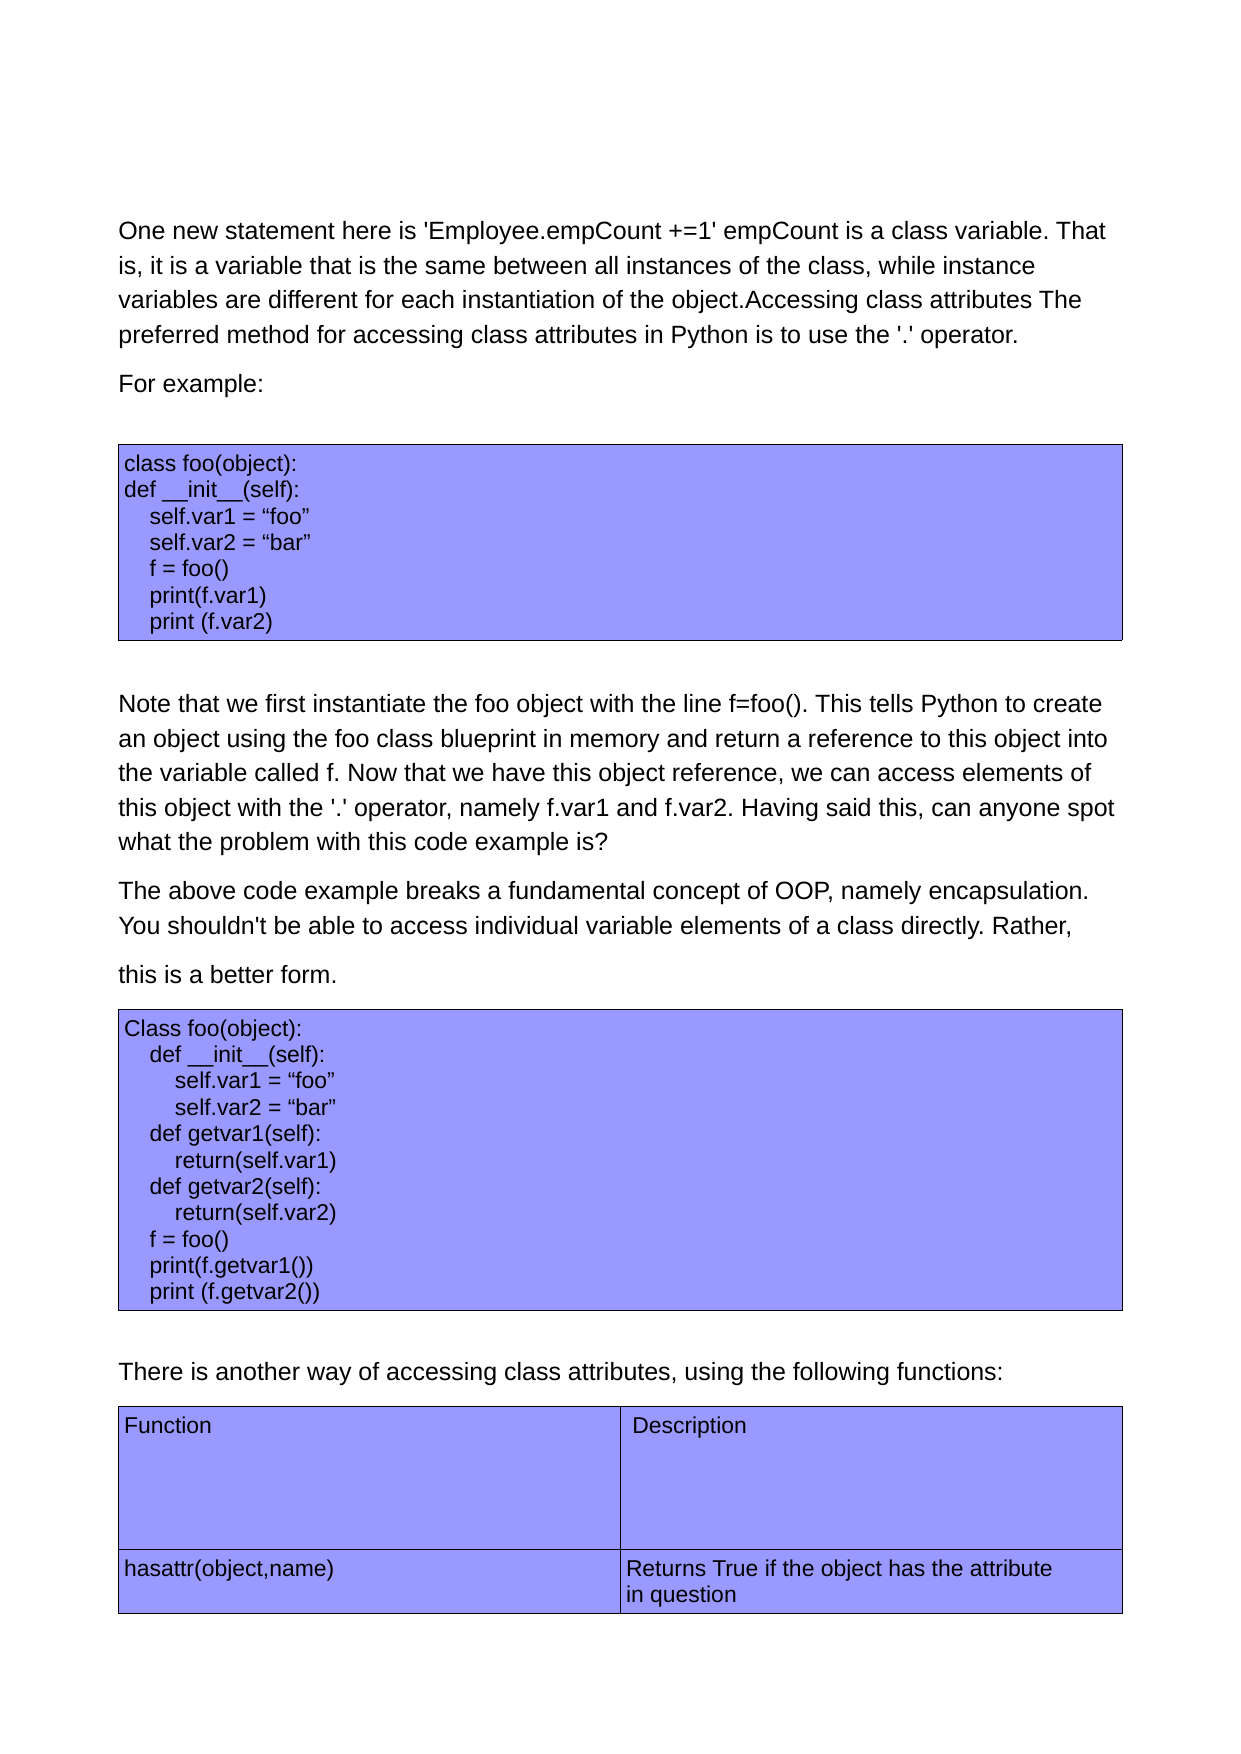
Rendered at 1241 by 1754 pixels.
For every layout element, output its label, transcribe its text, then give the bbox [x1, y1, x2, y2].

text The above code example breaks a fundamental concept of OOP, namely encapsulation. You shouldn't be able to access individual variable elements of a class directly. Rather, [118, 876, 1122, 939]
table_cell hasattr(object,name) [119, 1550, 620, 1613]
table_header Function [119, 1407, 620, 1549]
text Note that we first instantiate the foo object with the line f=foo(). This tells Python to create an object using the foo class blueprint in memory and return a reference to this object into the variable called f. Now that we have this object reference, we can access elements of this object with the '.' operator, namely f.var1 and f.var2. Having said this, can anyone spot what the problem with this code example is? [118, 689, 1122, 856]
text There is another way of accessing class attributes, using the following functions: [118, 1357, 1122, 1385]
text For example: [118, 369, 1122, 397]
table_header Class foo(object): def __init__(self): self.var1 = “foo” self.var2 = “bar” def getvar1(self): return(self.var1) def getvar2(self): return(self.var2) f = foo() print(f.getvar1()) print (f.getvar2()) [119, 1010, 1122, 1310]
text One new statement here is 'Employee.empCount +=1' empCount is a class variable. That is, it is a variable that is the same between all instances of the class, while instance variables are different for each instantiation of the object.Accessing class attributes The preferred method for accessing class attributes in Python is to use the '.' operator. [118, 216, 1122, 348]
table_header Description [621, 1407, 1122, 1549]
text this is a better form. [118, 960, 1122, 989]
table_cell Returns True if the object has the attribute in question [621, 1550, 1122, 1613]
table_header class foo(object): def __init__(self): self.var1 = “foo” self.var2 = “bar” f = foo() print(f.var1) print (f.var2) [119, 445, 1122, 640]
